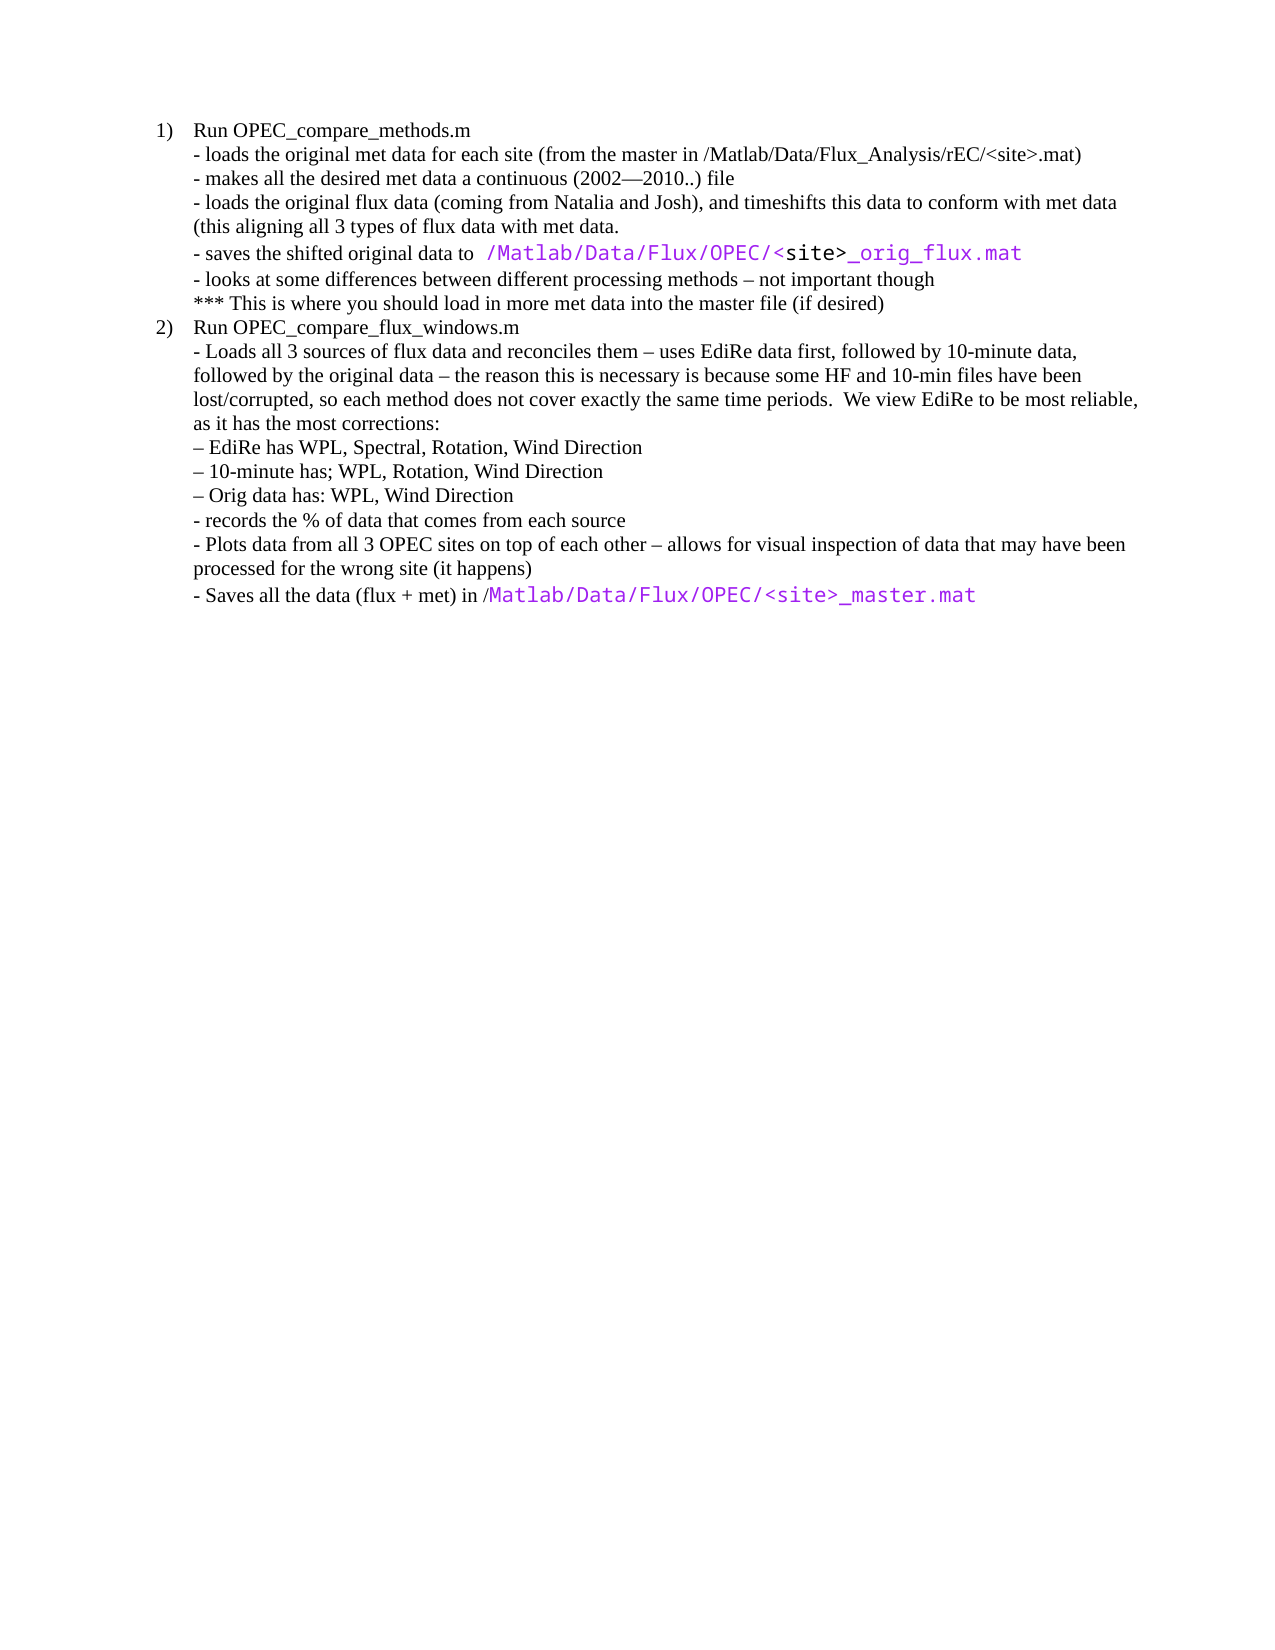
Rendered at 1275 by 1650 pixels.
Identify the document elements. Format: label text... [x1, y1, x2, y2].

list *** This is where you should load in more met data into the master file (if desired) [156, 291, 1157, 315]
list – 10-minute has; WPL, Rotation, Wind Direction [156, 459, 1157, 483]
list - Plots data from all 3 OPEC sites on top of each other – allows for visual inspection of data that may have been processed for the wrong site (it happens) [156, 532, 1157, 580]
list – Orig data has: WPL, Wind Direction [156, 483, 1157, 507]
list - saves the shifted original data to /Matlab/Data/Flux/OPEC/<site>_orig_flux.mat [156, 238, 1157, 267]
list - loads the original met data for each site (from the master in /Matlab/Data/Flux_Analysis/rEC/<site>.mat) [156, 142, 1157, 166]
list - looks at some differences between different processing methods – not important though [156, 267, 1157, 291]
list - records the % of data that comes from each source [156, 507, 1157, 532]
list - Loads all 3 sources of flux data and reconciles them – uses EdiRe data first, followed by 10-minute data, followed by the original data – the reason this is necessary is because some HF and 10-min files have been lost/corrupted, so each method does not cover exactly the same time periods. We view EdiRe to be most reliable, as it has the most corrections: [156, 339, 1157, 435]
list Run OPEC_compare_methods.m [156, 118, 1157, 142]
list - Saves all the data (flux + met) in /Matlab/Data/Flux/OPEC/<site>_master.mat [156, 580, 1157, 608]
list Run OPEC_compare_flux_windows.m [156, 315, 1157, 339]
list - makes all the desired met data a continuous (2002—2010..) file [156, 166, 1157, 190]
list - loads the original flux data (coming from Natalia and Josh), and timeshifts this data to conform with met data (this aligning all 3 types of flux data with met data. [156, 190, 1157, 238]
list – EdiRe has WPL, Spectral, Rotation, Wind Direction [156, 435, 1157, 459]
